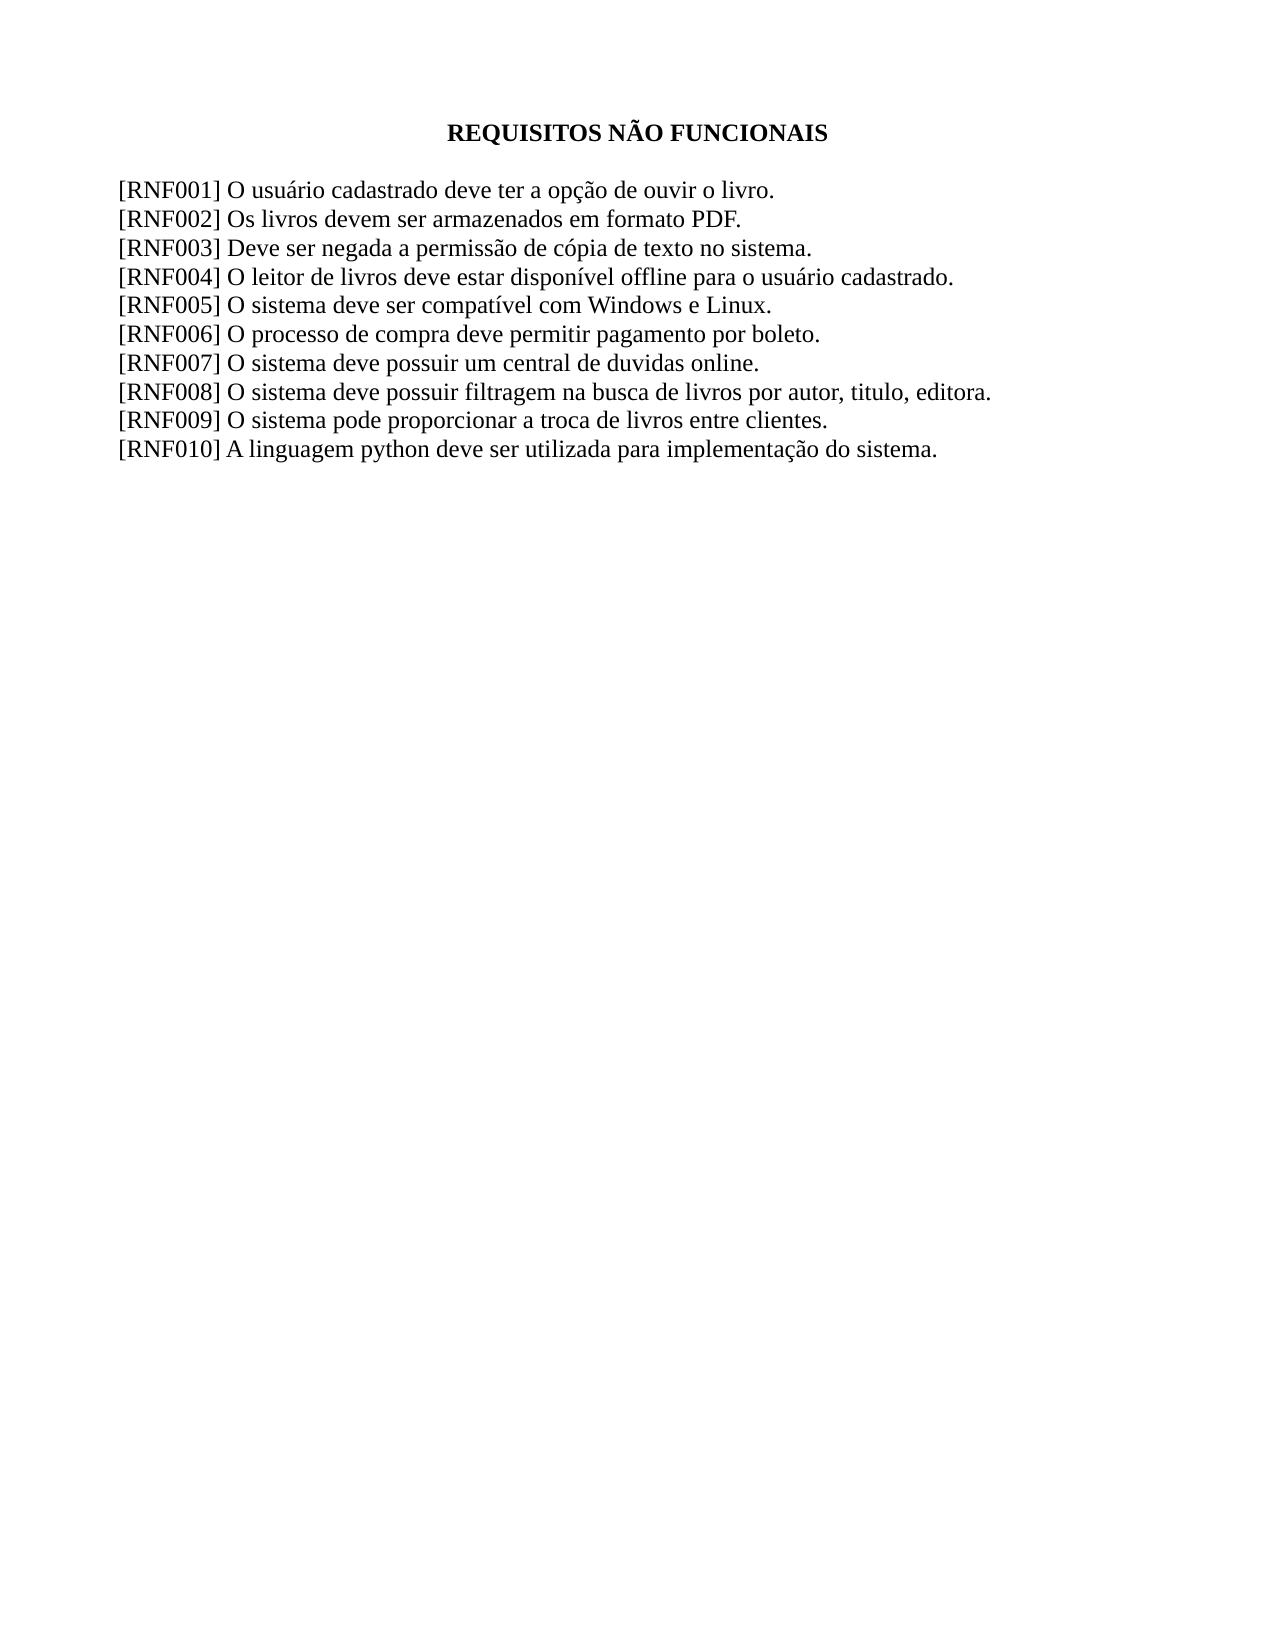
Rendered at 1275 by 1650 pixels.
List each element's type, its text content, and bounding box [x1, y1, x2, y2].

text [RNF007] O sistema deve possuir um central de duvidas online. [118, 348, 1157, 377]
text REQUISITOS NÃO FUNCIONAIS [118, 118, 1157, 147]
text [RNF005] O sistema deve ser compatível com Windows e Linux. [118, 291, 1157, 319]
text [RNF004] O leitor de livros deve estar disponível offline para o usuário cadastrado. [118, 262, 1157, 291]
text [RNF001] O usuário cadastrado deve ter a opção de ouvir o livro. [118, 176, 1157, 204]
text [RNF009] O sistema pode proporcionar a troca de livros entre clientes. [118, 406, 1157, 434]
text [RNF008] O sistema deve possuir filtragem na busca de livros por autor, titulo, editora. [118, 377, 1157, 406]
text [RNF006] O processo de compra deve permitir pagamento por boleto. [118, 319, 1157, 348]
text [RNF002] Os livros devem ser armazenados em formato PDF. [118, 204, 1157, 233]
text [RNF010] A linguagem python deve ser utilizada para implementação do sistema. [118, 434, 1157, 463]
text [RNF003] Deve ser negada a permissão de cópia de texto no sistema. [118, 233, 1157, 262]
